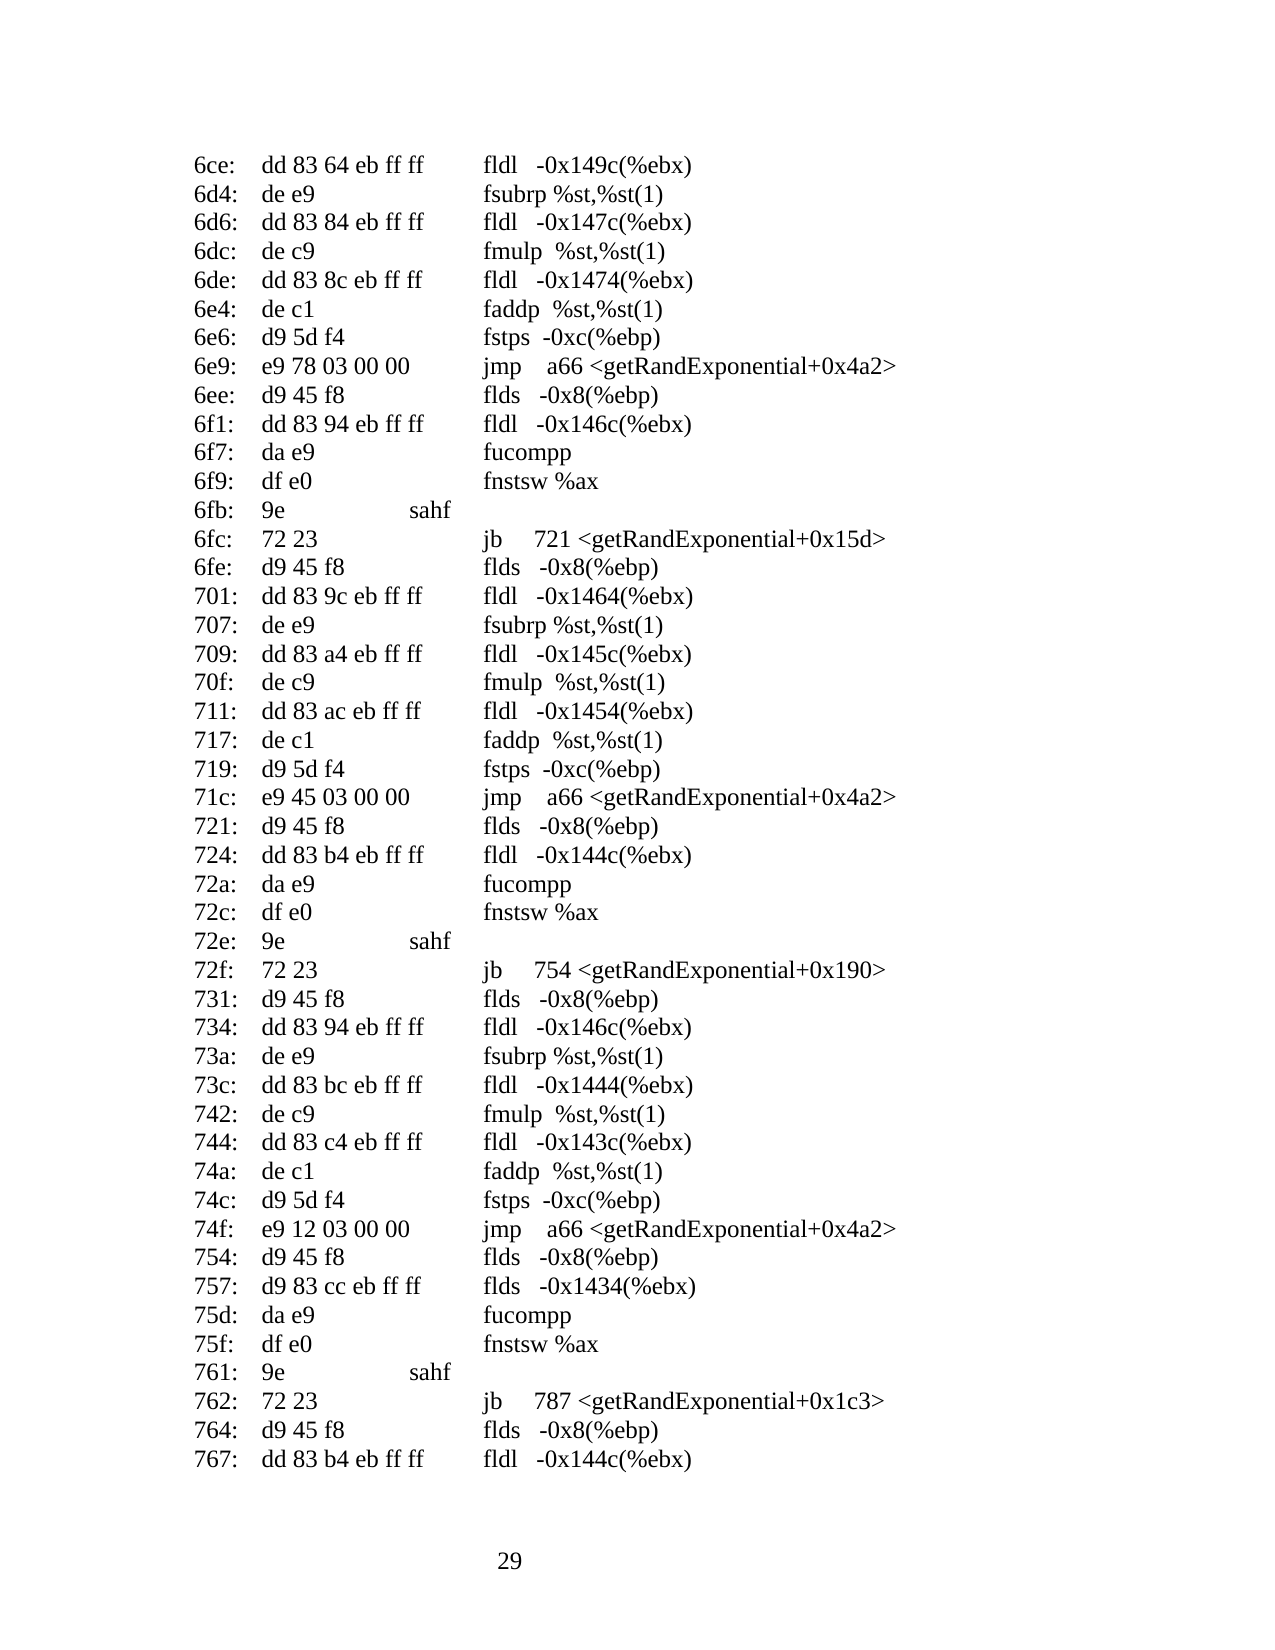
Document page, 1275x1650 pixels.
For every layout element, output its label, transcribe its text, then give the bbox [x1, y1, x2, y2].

text 6fc: 72 23 jb 721 <getRandExponential+0x15d> [187, 524, 1087, 552]
text 734: dd 83 94 eb ff ff fldl -0x146c(%ebx) [187, 1012, 1087, 1041]
text 74f: e9 12 03 00 00 jmp a66 <getRandExponential+0x4a2> [187, 1214, 1087, 1242]
text 731: d9 45 f8 flds -0x8(%ebp) [187, 984, 1087, 1012]
text 74c: d9 5d f4 fstps -0xc(%ebp) [187, 1185, 1087, 1214]
text 757: d9 83 cc eb ff ff flds -0x1434(%ebx) [187, 1271, 1087, 1300]
text 73c: dd 83 bc eb ff ff fldl -0x1444(%ebx) [187, 1070, 1087, 1099]
text 6dc: de c9 fmulp %st,%st(1) [187, 236, 1087, 265]
text 6d4: de e9 fsubrp %st,%st(1) [187, 179, 1087, 207]
text 764: d9 45 f8 flds -0x8(%ebp) [187, 1415, 1087, 1444]
text 75d: da e9 fucompp [187, 1300, 1087, 1329]
text 6f1: dd 83 94 eb ff ff fldl -0x146c(%ebx) [187, 409, 1087, 437]
text 742: de c9 fmulp %st,%st(1) [187, 1099, 1087, 1127]
text 754: d9 45 f8 flds -0x8(%ebp) [187, 1242, 1087, 1271]
text 707: de e9 fsubrp %st,%st(1) [187, 610, 1087, 639]
text 6fe: d9 45 f8 flds -0x8(%ebp) [187, 552, 1087, 581]
text 6fb: 9e sahf [187, 495, 1087, 524]
text 75f: df e0 fnstsw %ax [187, 1329, 1087, 1357]
text 6ee: d9 45 f8 flds -0x8(%ebp) [187, 380, 1087, 409]
text 6f9: df e0 fnstsw %ax [187, 466, 1087, 495]
text 721: d9 45 f8 flds -0x8(%ebp) [187, 811, 1087, 840]
text 6e9: e9 78 03 00 00 jmp a66 <getRandExponential+0x4a2> [187, 351, 1087, 380]
text 6e4: de c1 faddp %st,%st(1) [187, 294, 1087, 322]
text 701: dd 83 9c eb ff ff fldl -0x1464(%ebx) [187, 581, 1087, 610]
text 6f7: da e9 fucompp [187, 437, 1087, 466]
text 762: 72 23 jb 787 <getRandExponential+0x1c3> [187, 1386, 1087, 1415]
text 72c: df e0 fnstsw %ax [187, 897, 1087, 926]
text 74a: de c1 faddp %st,%st(1) [187, 1156, 1087, 1185]
text 73a: de e9 fsubrp %st,%st(1) [187, 1041, 1087, 1070]
text 711: dd 83 ac eb ff ff fldl -0x1454(%ebx) [187, 696, 1087, 725]
text 6e6: d9 5d f4 fstps -0xc(%ebp) [187, 322, 1087, 351]
text 72a: da e9 fucompp [187, 869, 1087, 897]
text 6ce: dd 83 64 eb ff ff fldl -0x149c(%ebx) [187, 150, 1087, 179]
text 744: dd 83 c4 eb ff ff fldl -0x143c(%ebx) [187, 1127, 1087, 1156]
text 709: dd 83 a4 eb ff ff fldl -0x145c(%ebx) [187, 639, 1087, 667]
text 717: de c1 faddp %st,%st(1) [187, 725, 1087, 754]
text 6de: dd 83 8c eb ff ff fldl -0x1474(%ebx) [187, 265, 1087, 294]
text 6d6: dd 83 84 eb ff ff fldl -0x147c(%ebx) [187, 207, 1087, 236]
text 761: 9e sahf [187, 1357, 1087, 1386]
text 724: dd 83 b4 eb ff ff fldl -0x144c(%ebx) [187, 840, 1087, 869]
text 71c: e9 45 03 00 00 jmp a66 <getRandExponential+0x4a2> [187, 782, 1087, 811]
text 70f: de c9 fmulp %st,%st(1) [187, 667, 1087, 696]
text 767: dd 83 b4 eb ff ff fldl -0x144c(%ebx) [187, 1444, 1087, 1472]
text 72f: 72 23 jb 754 <getRandExponential+0x190> [187, 955, 1087, 984]
text 72e: 9e sahf [187, 926, 1087, 955]
text 719: d9 5d f4 fstps -0xc(%ebp) [187, 754, 1087, 782]
